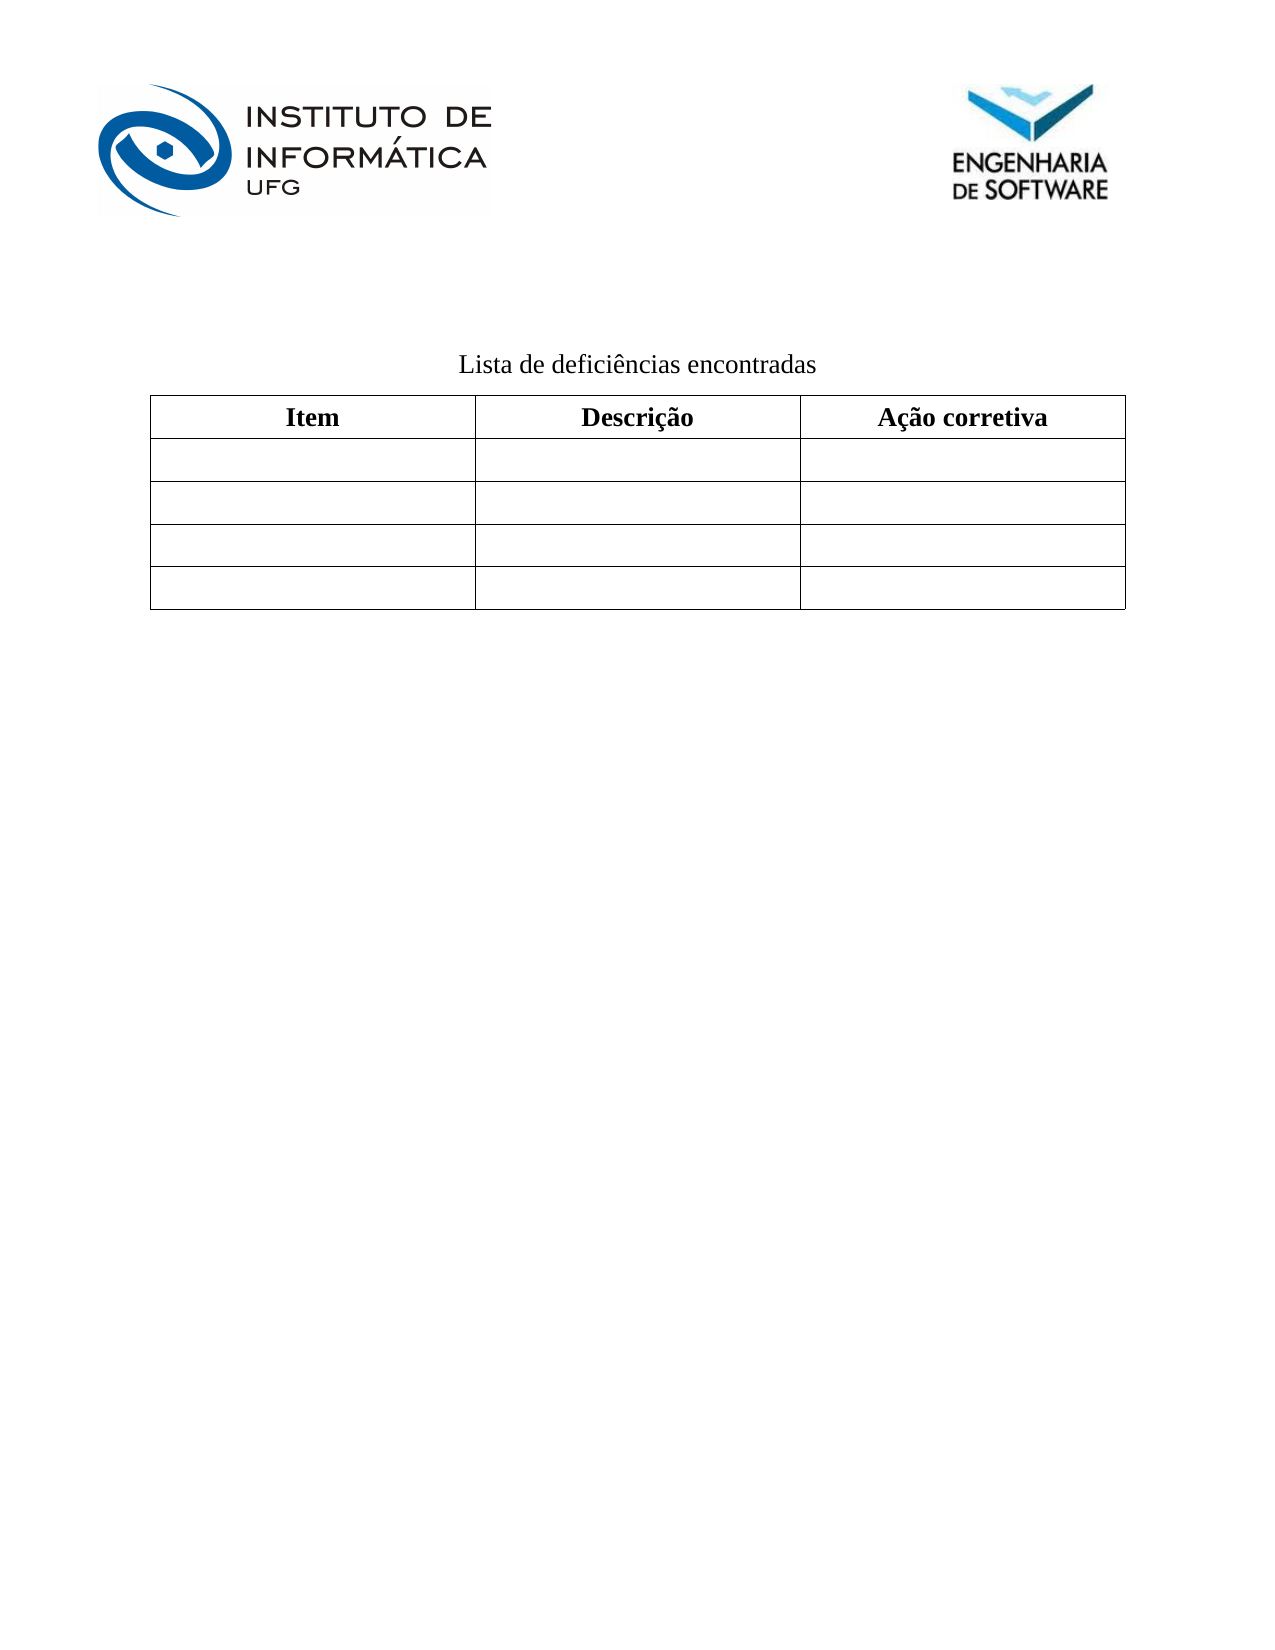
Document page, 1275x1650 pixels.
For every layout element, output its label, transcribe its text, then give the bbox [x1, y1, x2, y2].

table_cell [801, 482, 1125, 523]
table_cell [476, 525, 800, 566]
table_header Ação corretiva [801, 396, 1125, 438]
table_cell [476, 567, 800, 609]
table_cell [801, 567, 1125, 609]
table_cell [801, 439, 1125, 481]
table_cell [151, 439, 475, 481]
table_cell [801, 525, 1125, 566]
picture [952, 84, 1109, 200]
table_cell [151, 525, 475, 566]
table_cell [476, 482, 800, 523]
table_header Item [151, 396, 475, 438]
picture [98, 84, 492, 217]
table_cell [151, 482, 475, 523]
text Lista de deficiências encontradas [150, 349, 1125, 380]
table_cell [151, 567, 475, 609]
table_header Descrição [476, 396, 800, 438]
table_cell [476, 439, 800, 481]
